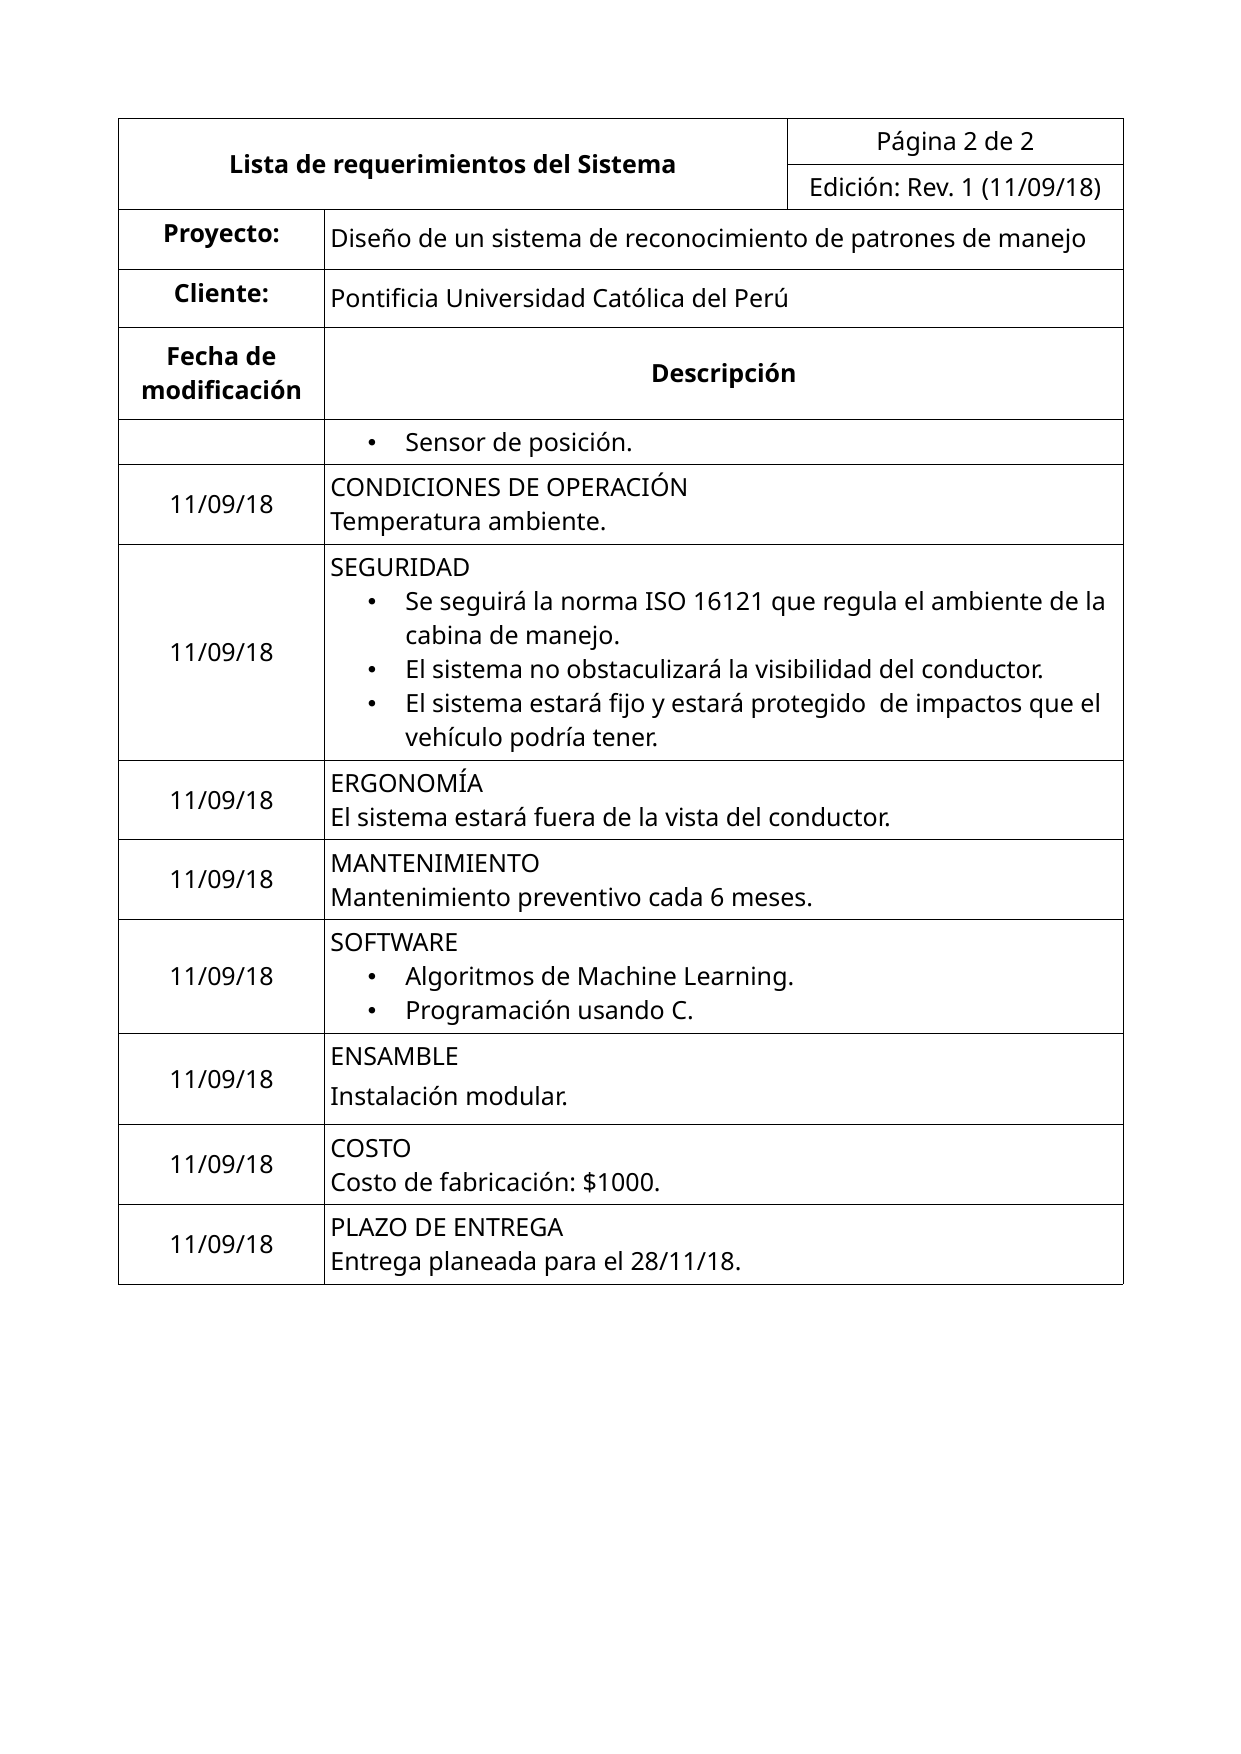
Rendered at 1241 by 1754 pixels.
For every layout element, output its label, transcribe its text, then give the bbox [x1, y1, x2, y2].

table_cell ERGONOMÍA El sistema estará fuera de la vista del conductor. [325, 761, 1123, 839]
table_cell 11/09/18 [119, 1125, 324, 1204]
table_cell ENSAMBLE Instalación modular. [325, 1034, 1123, 1124]
table_header Página 2 de 2 [788, 119, 1123, 164]
table_cell 11/09/18 [119, 761, 324, 839]
table_cell COSTO Costo de fabricación: $1000. [325, 1125, 1123, 1204]
table_cell SEGURIDAD Se seguirá la norma ISO 16121 que regula el ambiente de la cabina de manejo. El sistema no obstaculizará la visibilidad del conductor. El sistema estará fijo y estará protegido de impactos que el vehículo podría tener. [325, 545, 1123, 760]
table_cell 11/09/18 [119, 840, 324, 919]
table_cell 11/09/18 [119, 920, 324, 1033]
table_cell 11/09/18 [119, 1205, 324, 1284]
table_cell Cliente: [119, 270, 324, 327]
table_cell MANTENIMIENTO Mantenimiento preventivo cada 6 meses. [325, 840, 1123, 919]
table_cell [119, 420, 324, 464]
table_cell Descripción [325, 328, 1123, 418]
table_cell 11/09/18 [119, 1034, 324, 1124]
table_cell 11/09/18 [119, 545, 324, 760]
table_cell Diseño de un sistema de reconocimiento de patrones de manejo [325, 210, 1123, 269]
table_cell Pontificia Universidad Católica del Perú [325, 270, 1123, 327]
table_cell 11/09/18 [119, 465, 324, 544]
table_cell SENSORES Sensores de movimiento. Sensor de posición. [325, 420, 1123, 464]
table_cell SOFTWARE Algoritmos de Machine Learning. Programación usando C. [325, 920, 1123, 1033]
table_cell CONDICIONES DE OPERACIÓN Temperatura ambiente. [325, 465, 1123, 544]
table_cell Fecha de modificación [119, 328, 324, 418]
table_cell PLAZO DE ENTREGA Entrega planeada para el 28/11/18. [325, 1205, 1123, 1284]
table_cell Proyecto: [119, 210, 324, 269]
table_cell Edición: Rev. 1 (11/09/18) [788, 165, 1123, 209]
table_header Lista de requerimientos del Sistema [119, 119, 787, 209]
